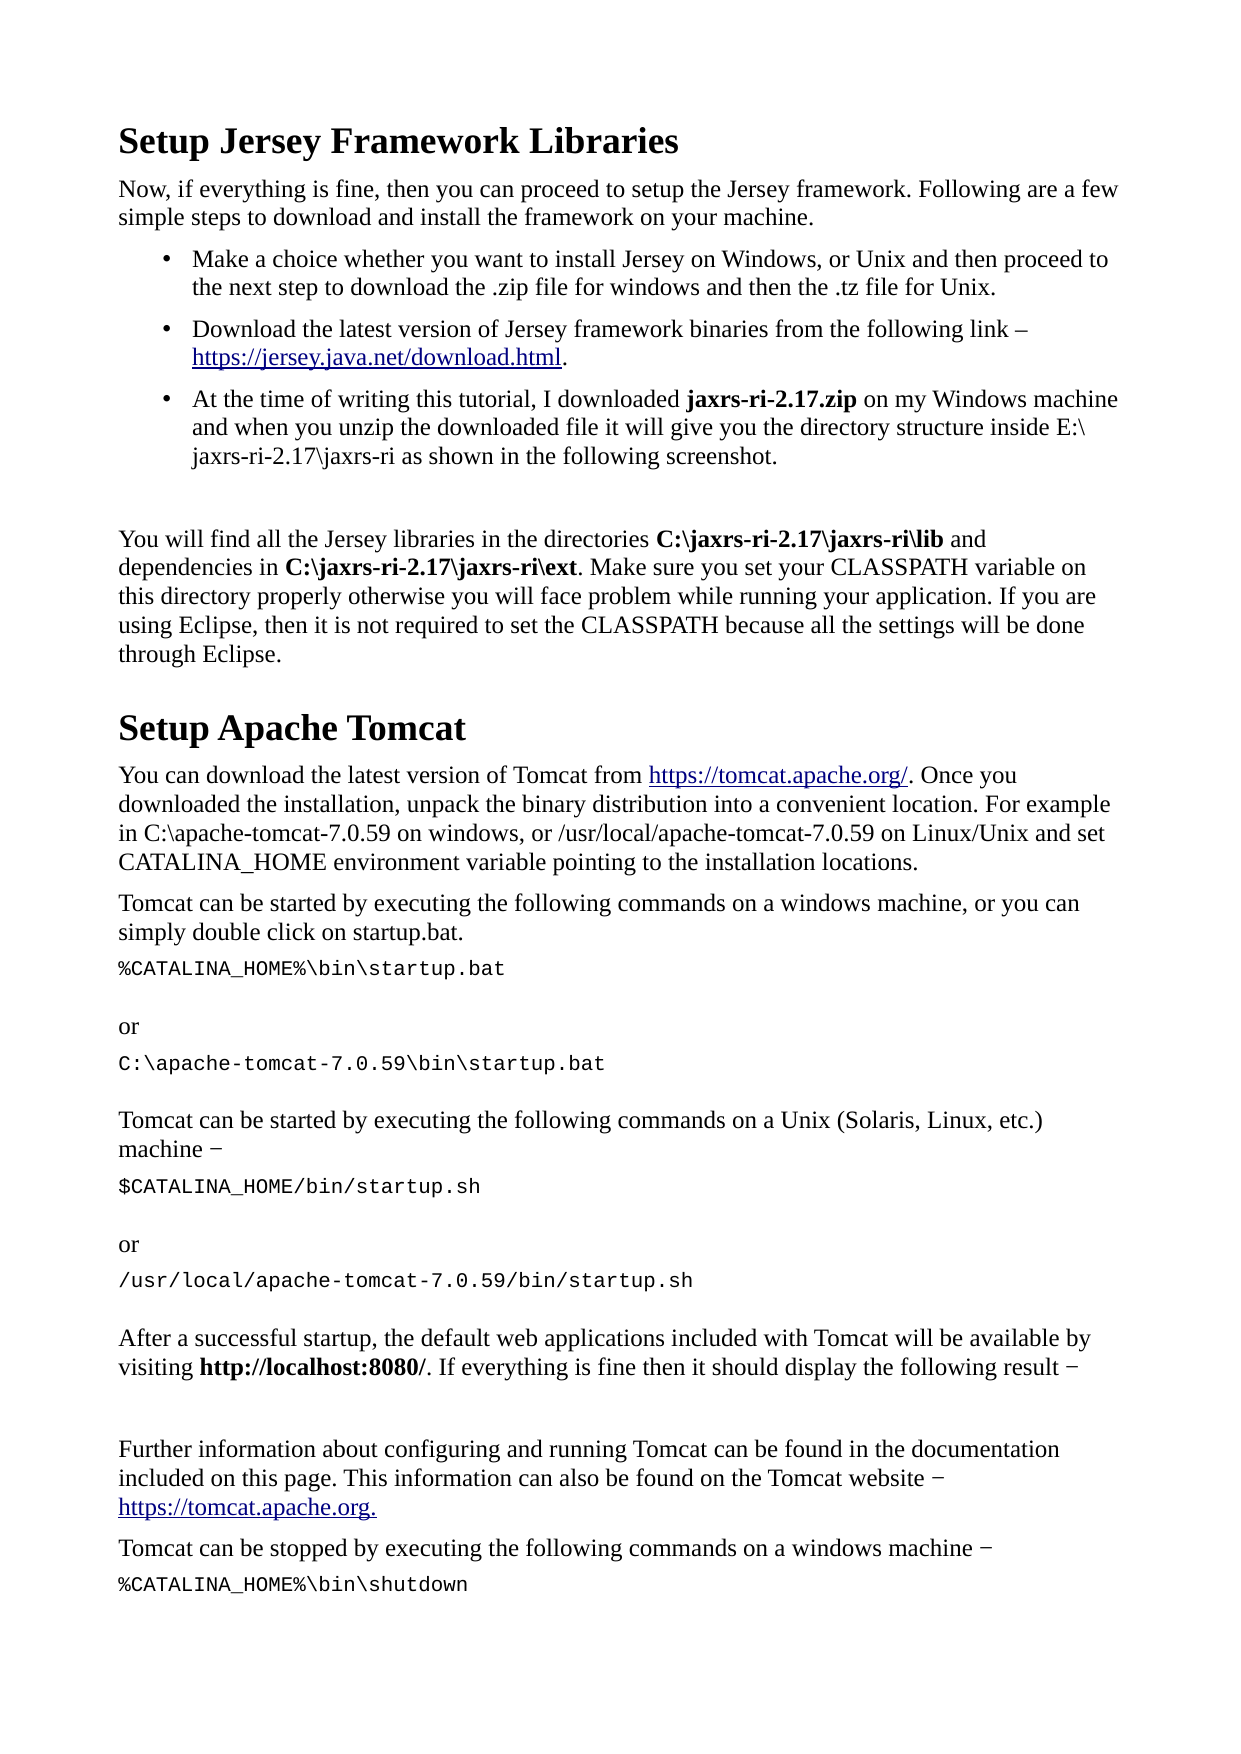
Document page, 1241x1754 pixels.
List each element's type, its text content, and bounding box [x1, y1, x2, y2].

text %CATALINA_HOME%\bin\startup.bat [118, 958, 1122, 982]
text Now, if everything is fine, then you can proceed to setup the Jersey framework. Following are a few simple steps to download and install the framework on your machine. [118, 174, 1122, 231]
list Make a choice whether you want to install Jersey on Windows, or Unix and then proceed to the next step to download the .zip file for windows and then the .tz file for Unix. [162, 244, 1122, 301]
text You can download the latest version of Tomcat from https://tomcat.apache.org/. Once you downloaded the installation, unpack the binary distribution into a convenient location. For example in C:\apache-tomcat-7.0.59 on windows, or /usr/local/apache-tomcat-7.0.59 on Linux/Unix and set CATALINA_HOME environment variable pointing to the installation locations. [118, 761, 1122, 876]
text Tomcat can be stopped by executing the following commands on a windows machine − [118, 1533, 1122, 1562]
text You will find all the Jersey libraries in the directories C:\jaxrs-ri-2.17\jaxrs-ri\lib and dependencies in C:\jaxrs-ri-2.17\jaxrs-ri\ext. Make sure you set your CLASSPATH variable on this directory properly otherwise you will face problem while running your application. If you are using Eclipse, then it is not required to set the CLASSPATH because all the settings will be done through Eclipse. [118, 524, 1122, 667]
text Tomcat can be started by executing the following commands on a windows machine, or you can simply double click on startup.bat. [118, 888, 1122, 946]
text Further information about configuring and running Tomcat can be found in the documentation included on this page. This information can also be found on the Tomcat website − https://tomcat.apache.org. [118, 1434, 1122, 1521]
text or [118, 1229, 1122, 1257]
text /usr/local/apache-tomcat-7.0.59/bin/startup.sh [118, 1270, 1122, 1294]
list At the time of writing this tutorial, I downloaded jaxrs-ri-2.17.zip on my Windows machine and when you unzip the downloaded file it will give you the directory structure inside E:\jaxrs-ri-2.17\jaxrs-ri as shown in the following screenshot. [162, 384, 1122, 470]
list Download the latest version of Jersey framework binaries from the following link – https://jersey.java.net/download.html. [162, 314, 1122, 371]
subtitle Setup Jersey Framework Libraries [118, 118, 1122, 161]
text %CATALINA_HOME%\bin\shutdown [118, 1574, 1122, 1598]
text C:\apache-tomcat-7.0.59\bin\startup.bat [118, 1052, 1122, 1076]
text Tomcat can be started by executing the following commands on a Unix (Solaris, Linux, etc.) machine − [118, 1106, 1122, 1163]
text or [118, 1011, 1122, 1040]
text $CATALINA_HOME/bin/startup.sh [118, 1176, 1122, 1199]
text After a successful startup, the default web applications included with Tomcat will be available by visiting http://localhost:8080/. If everything is fine then it should display the following result − [118, 1323, 1122, 1381]
subtitle Setup Apache Tomcat [118, 705, 1122, 748]
